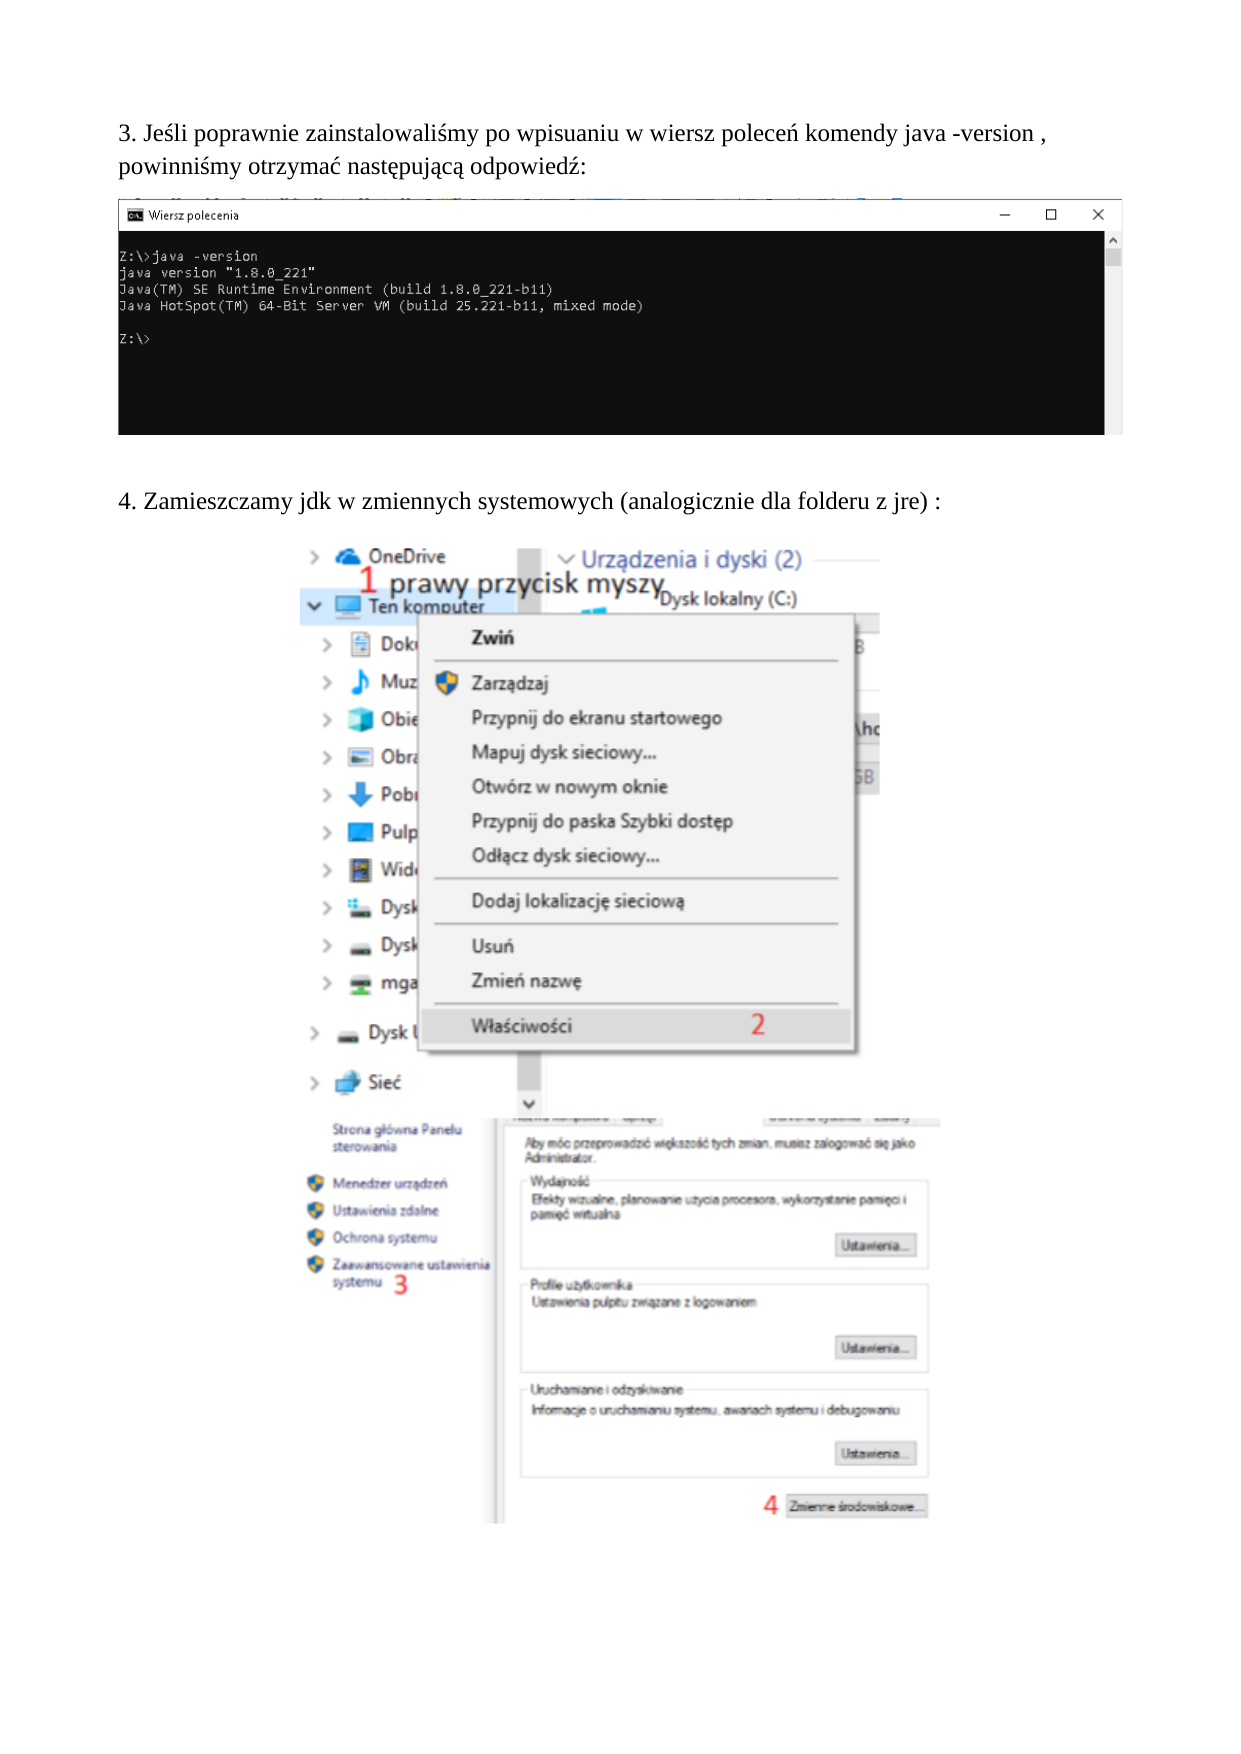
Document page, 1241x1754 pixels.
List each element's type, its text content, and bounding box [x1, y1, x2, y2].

text 3. Jeśli poprawnie zainstalowaliśmy po wpisuaniu w wiersz poleceń komendy java -version , powinniśmy otrzymać następującą odpowiedź: [118, 118, 1122, 180]
picture [118, 198, 1123, 435]
text 4. Zamieszczamy jdk w zmiennych systemowych (analogicznie dla folderu z jre) : [118, 486, 1122, 515]
picture [299, 533, 941, 1549]
